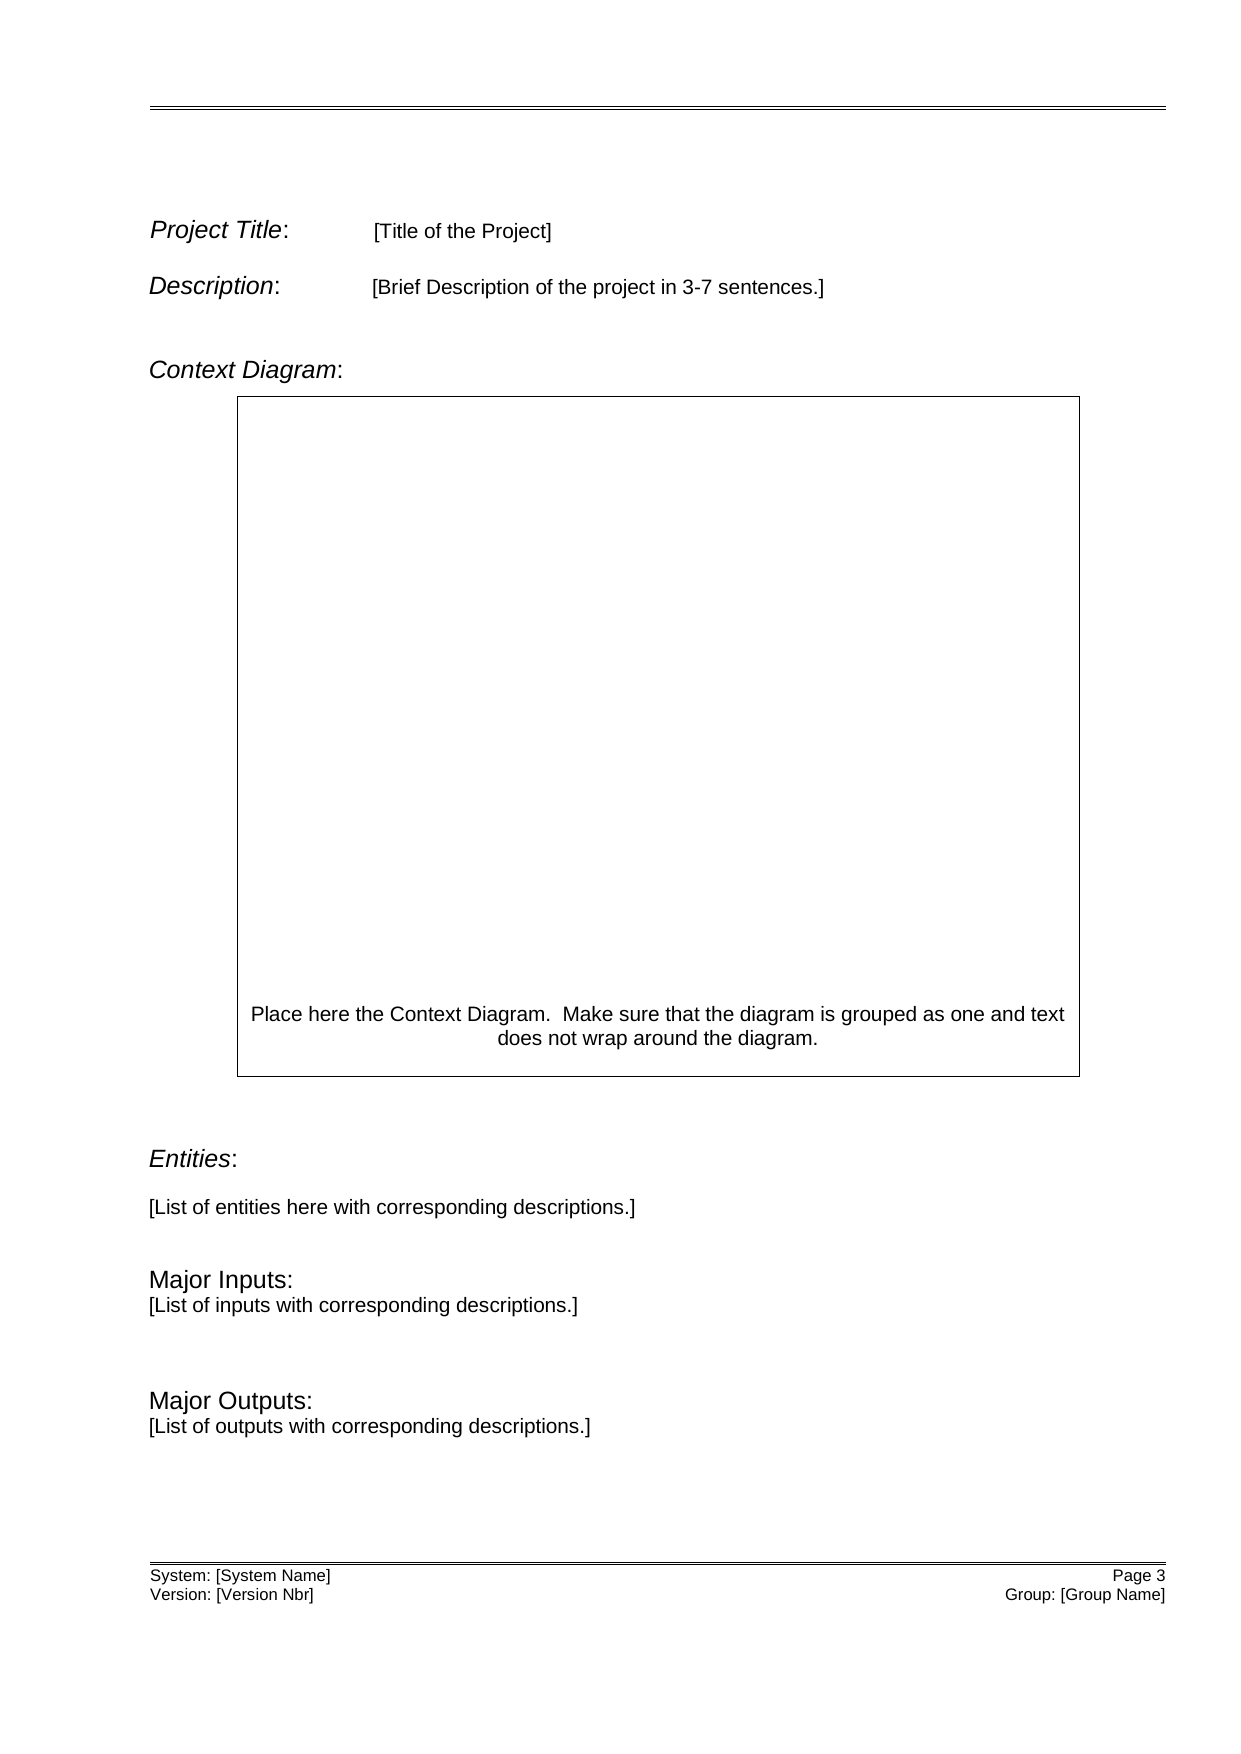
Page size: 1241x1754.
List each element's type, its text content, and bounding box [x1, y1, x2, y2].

text Description: [Brief Description of the project in 3-7 sentences.] [148, 272, 1166, 300]
text [List of outputs with corresponding descriptions.] [148, 1414, 1166, 1438]
text Place here the Context Diagram. Make sure that the diagram is grouped as one and text does not wrap around the diagram. [246, 1003, 1070, 1049]
text Context Diagram: [148, 356, 1166, 384]
text [List of inputs with corresponding descriptions.] [148, 1293, 1166, 1317]
text Project Title: [Title of the Project] [150, 216, 1166, 244]
text Major Outputs: [148, 1386, 1166, 1414]
text Major Inputs: [148, 1266, 1166, 1293]
text Entities: [148, 1144, 1166, 1173]
text [List of entities here with corresponding descriptions.] [148, 1196, 1166, 1219]
